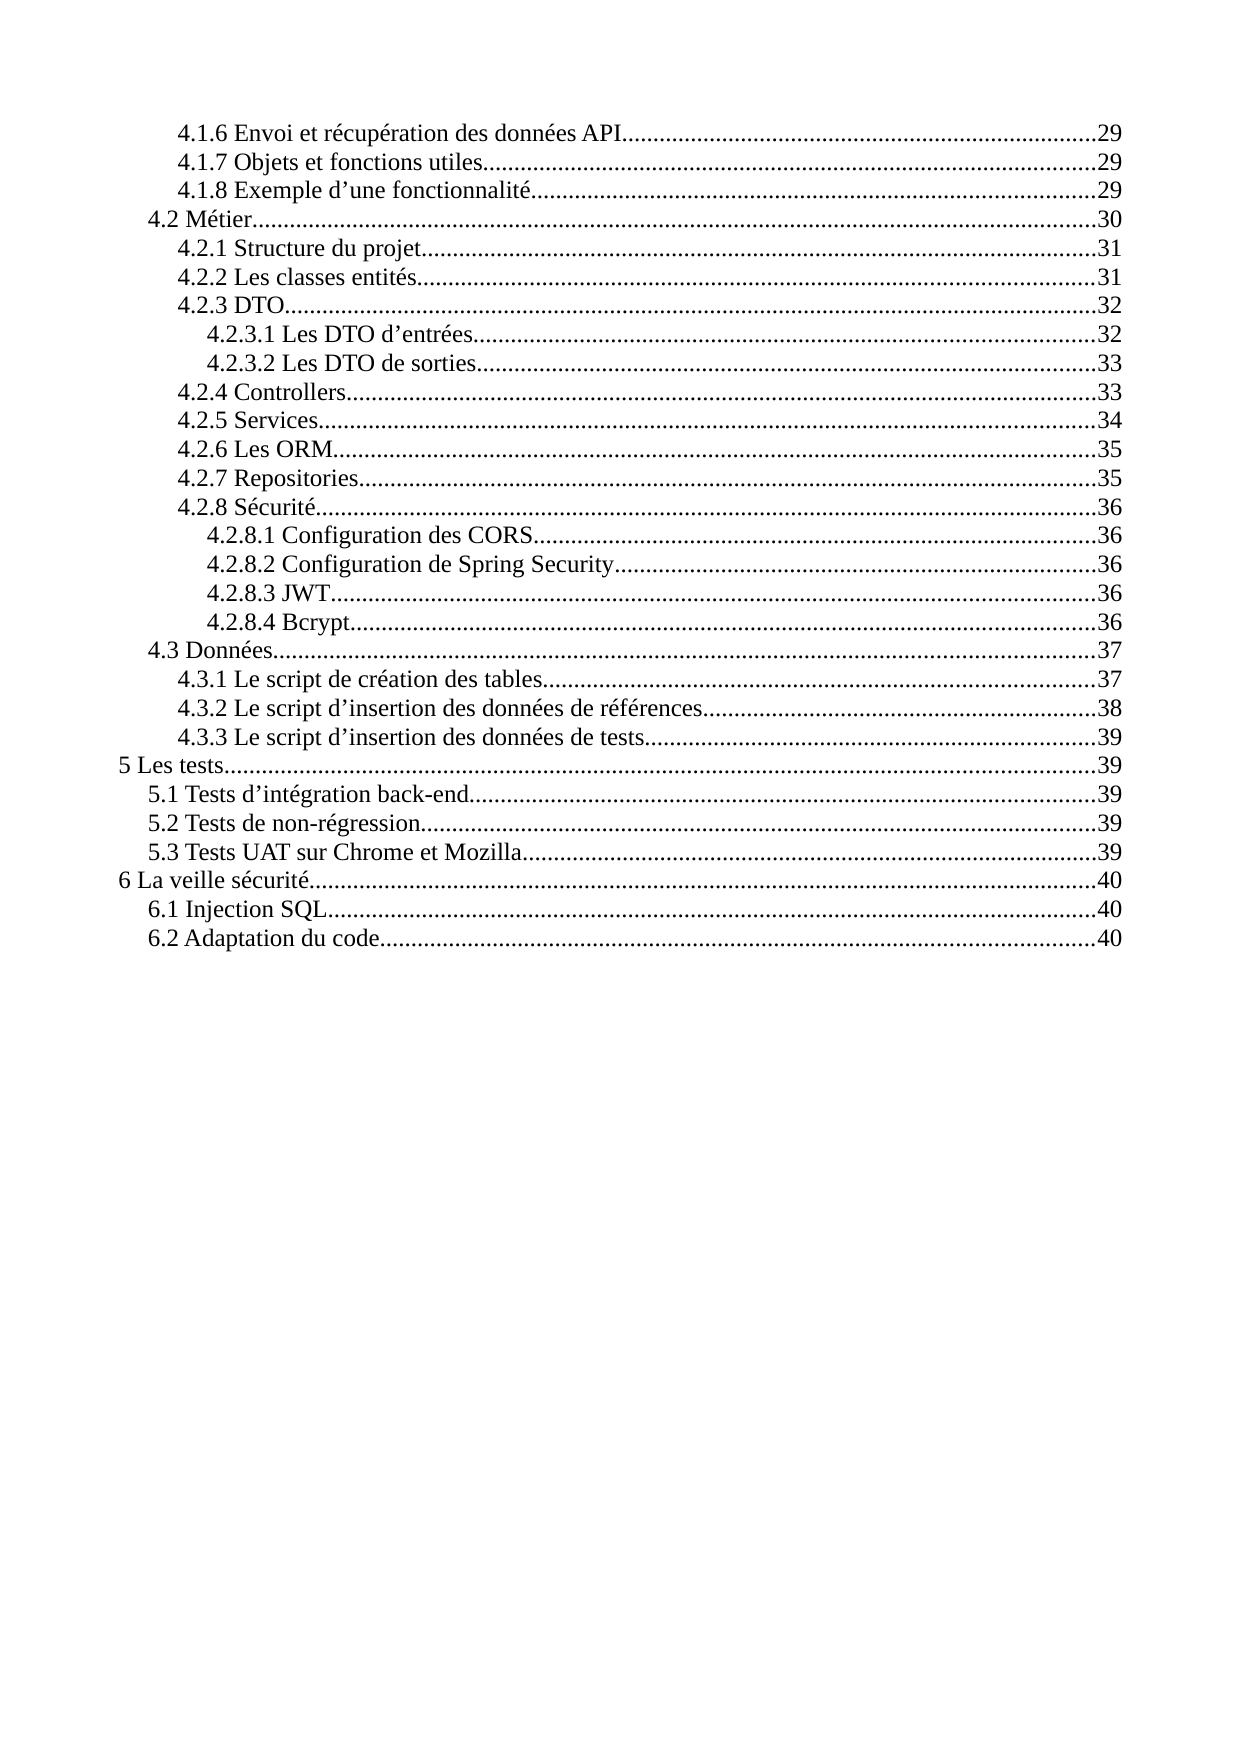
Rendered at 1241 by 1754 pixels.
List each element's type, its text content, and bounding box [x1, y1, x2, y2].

text 4.3.3 Le script d’insertion des données de tests 39 [177, 722, 1122, 751]
text 5.2 Tests de non-régression 39 [148, 808, 1122, 837]
text 4.2.3.1 Les DTO d’entrées 32 [207, 319, 1122, 348]
text 6.1 Injection SQL 40 [148, 894, 1122, 923]
text 4.3.1 Le script de création des tables 37 [177, 664, 1122, 693]
text 4.2.8.4 Bcrypt 36 [207, 607, 1122, 636]
text 4.2.3.2 Les DTO de sorties 33 [207, 348, 1122, 377]
text 4.2.4 Controllers 33 [177, 377, 1122, 406]
text 4.2 Métier 30 [148, 204, 1122, 233]
text 4.1.8 Exemple d’une fonctionnalité 29 [177, 176, 1122, 204]
text 4.3 Données 37 [148, 636, 1122, 664]
text 4.2.8.2 Configuration de Spring Security 36 [207, 549, 1122, 578]
text 5 Les tests 39 [118, 751, 1122, 779]
text 4.2.3 DTO 32 [177, 291, 1122, 319]
text 6.2 Adaptation du code 40 [148, 923, 1122, 952]
text 6 La veille sécurité 40 [118, 866, 1122, 894]
text 4.1.6 Envoi et récupération des données API 29 [177, 118, 1122, 147]
text 4.2.6 Les ORM 35 [177, 434, 1122, 463]
text 4.2.8 Sécurité 36 [177, 492, 1122, 521]
text 5.3 Tests UAT sur Chrome et Mozilla 39 [148, 837, 1122, 866]
text 5.1 Tests d’intégration back-end 39 [148, 779, 1122, 808]
text 4.2.2 Les classes entités 31 [177, 262, 1122, 291]
text 4.2.1 Structure du projet 31 [177, 233, 1122, 262]
text 4.2.7 Repositories 35 [177, 463, 1122, 492]
text 4.2.8.3 JWT 36 [207, 578, 1122, 607]
text 4.2.5 Services 34 [177, 406, 1122, 434]
text 4.1.7 Objets et fonctions utiles 29 [177, 147, 1122, 176]
text 4.3.2 Le script d’insertion des données de références 38 [177, 693, 1122, 722]
text 4.2.8.1 Configuration des CORS 36 [207, 521, 1122, 549]
